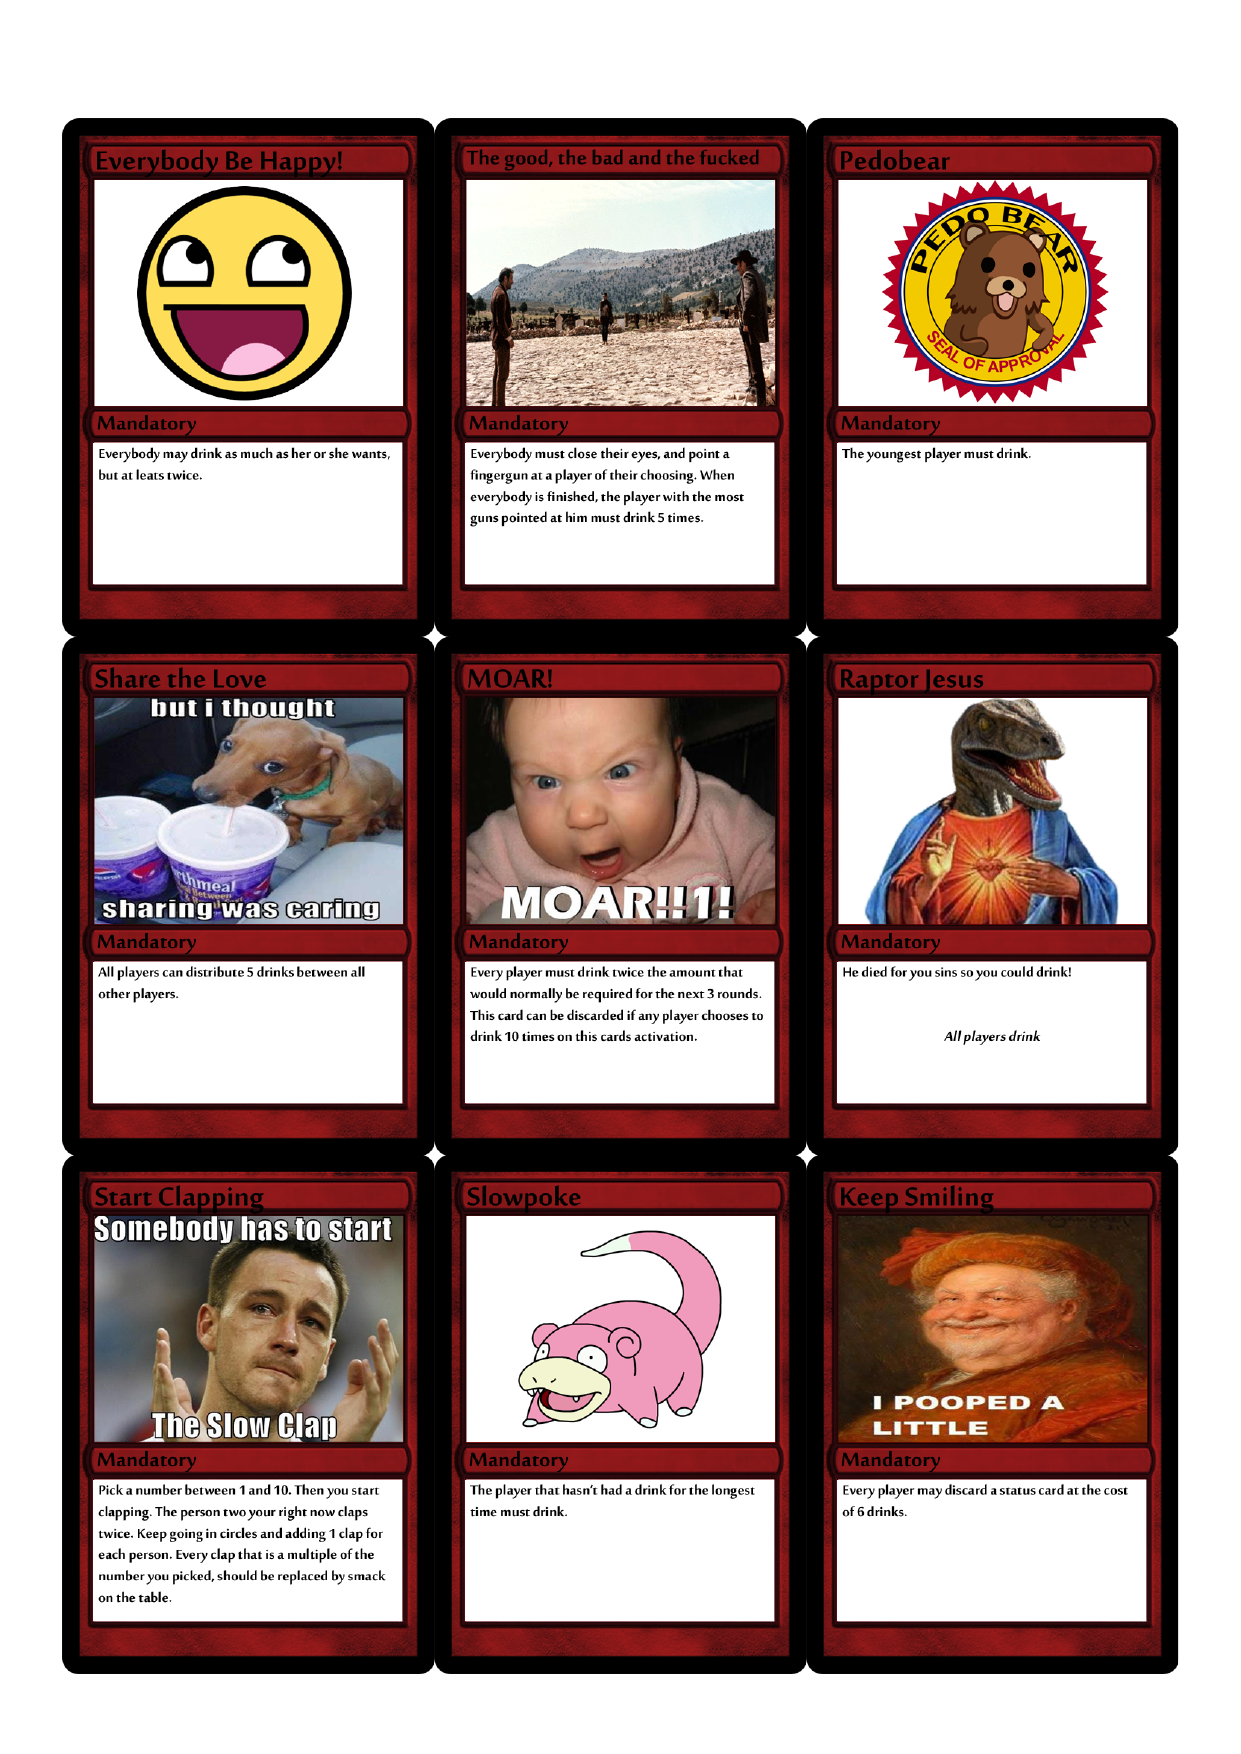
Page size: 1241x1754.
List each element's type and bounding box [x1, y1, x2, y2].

picture [62, 118, 1179, 1674]
